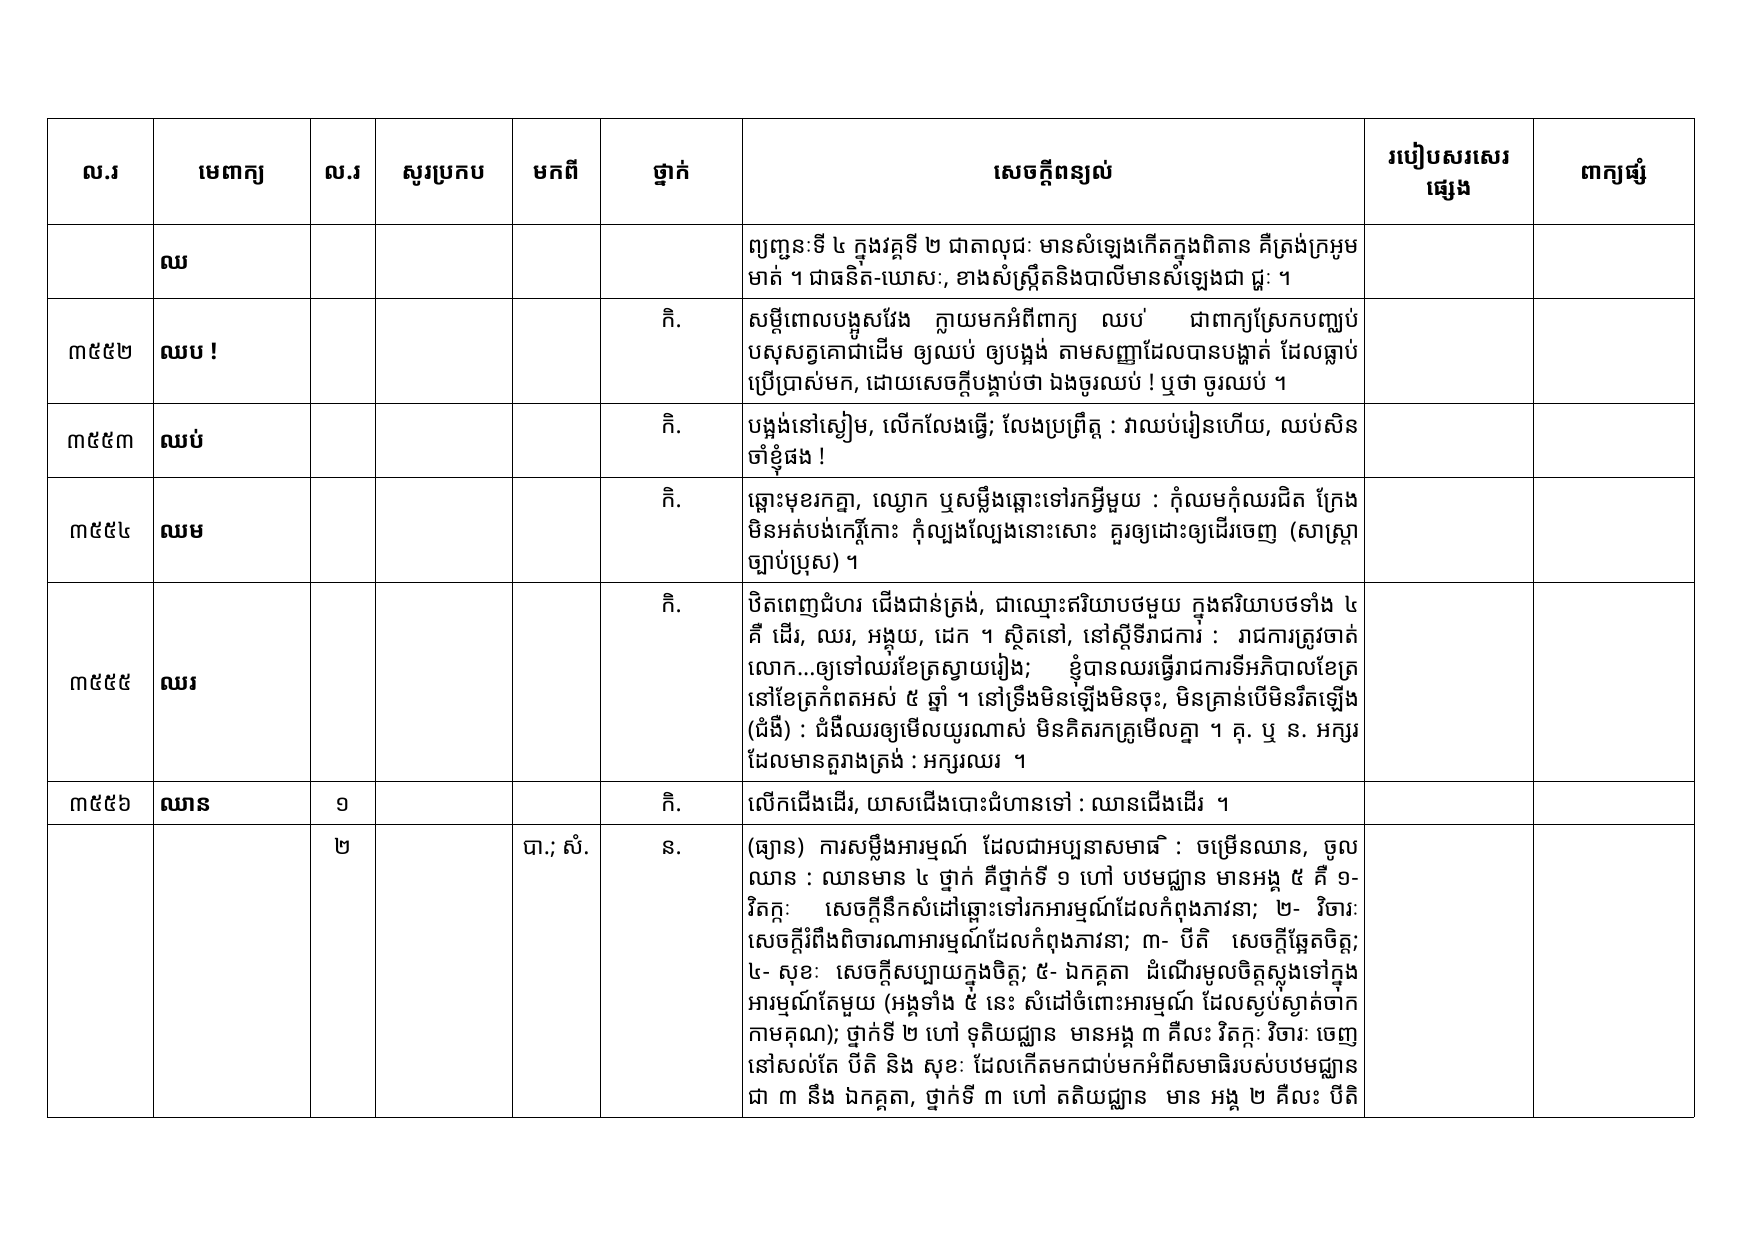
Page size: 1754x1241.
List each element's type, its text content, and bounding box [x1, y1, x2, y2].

table_header ពាក្យ​ផ្សំ [1534, 119, 1694, 223]
table_cell [1534, 782, 1694, 824]
table_cell បា.; សំ. [513, 825, 600, 1117]
table_cell [1365, 583, 1533, 781]
table_cell [154, 825, 310, 1117]
table_cell ឈម [154, 478, 310, 582]
table_cell [48, 225, 153, 297]
table_cell ឈរ [154, 583, 310, 781]
table_cell [513, 225, 600, 297]
table_cell [513, 478, 600, 582]
table_cell កិ. [601, 478, 742, 582]
table_cell ឋិត​ពេញ​ជំហរ ជើង​ជាន់​ត្រង់, ជា​ឈ្មោះ​ឥរិយាបថ​មួយ ក្នុង​ឥរិយាបថ​ទាំង ៤ គឺ ដើរ, ឈរ, អង្គុយ, ដេក ។ ស្ថិត​នៅ, នៅ​ស្ដី​ទី​រាជការ : រាជការ​ត្រូវ​ចាត់​លោក...ឲ្យ​ទៅ​ឈរ​ខែត្រ​ស្វាយរៀង; ខ្ញុំ​បាន​ឈរ​ធ្វើ​រាជការ​ទី​អភិបាល​ខែត្រ នៅ​ខែត្រ​កំពត​អស់ ៥ ឆ្នាំ ។ នៅ​ទ្រឹង​មិន​ឡើង​មិន​ចុះ, មិន​គ្រាន់​បើ​មិន​រឹត​ឡើង (ជំងឺ) : ជំងឺ​ឈរ​ឲ្យ​មើល​យូរ​ណាស់ មិន​គិត​រក​គ្រូ​មើល​គ្នា ។ គុ. ឬ ន. អក្សរ​ដែល​មាន​តួ​រាង​ត្រង់ : អក្សរ​ឈរ ។ [743, 583, 1364, 781]
table_cell កិ. [601, 782, 742, 824]
table_cell [1534, 299, 1694, 403]
table_cell កិ. [601, 404, 742, 477]
table_header សេចក្តី​ពន្យល់ [743, 119, 1364, 223]
table_cell ឆ្ពោះ​មុខ​រក​គ្នា, ឈ្ងោក ឬ​សម្លឹង​ឆ្ពោះ​ទៅ​រក​អ្វី​មួយ : កុំ​ឈម​កុំ​ឈរ​ជិត ក្រែង​មិន​អត់​បង់​កេរ្តិ៍​កោះ កុំ​ល្បង​ល្បែង​នោះ​សោះ គួរ​ឲ្យ​ដោះ​ឲ្យ​ដើរ​ចេញ (សាស្ត្រា​ច្បាប់​ប្រុស) ។ [743, 478, 1364, 582]
table_header មក​ពី [513, 119, 600, 223]
table_cell (ធ្យាន) ការ​សម្លឹង​អារម្មណ៍ ដែល​ជា​អប្បនា​សមាធិ : ចម្រើន​ឈាន, ចូល​ឈាន : ឈាន​មាន ៤ ថ្នាក់ គឺ​ថ្នាក់​ទី ១ ហៅ បឋមជ្ឈាន មាន​អង្គ ៥ គឺ ១- វិតក្កៈ សេចក្ដី​នឹក​សំដៅ​ឆ្ពោះ​ទៅ​រក​អារម្មណ៍​ដែល​កំពុង​ភាវនា; ២- វិចារៈ សេចក្ដី​រំពឹង​ពិចារណា​អារម្មណ៍​ដែល​កំពុង​ភាវនា; ៣- បីតិ សេចក្ដី​ឆ្អែត​ចិត្ត; ៤- សុខៈ សេចក្ដី​សប្បាយ​ក្នុង​ចិត្ត; ៥- ឯកគ្គតា ដំណើរ​មូល​ចិត្ត​ស្លុង​ទៅ​ក្នុង​អារម្មណ៍​តែ​មួយ (អង្គ​ទាំង ៥ នេះ សំដៅ​ចំពោះ​អារម្មណ៍ ដែល​ស្ងប់​ស្ងាត់​ចាក​កាម​គុណ); ថ្នាក់​ទី ២ ហៅ ទុតិយជ្ឈាន មាន​អង្គ ៣ គឺ​លះ វិតក្កៈ វិចារៈ ចេញ នៅ​សល់​តែ បីតិ និង សុខៈ ដែល​កើត​មក​ជាប់​មក​អំពី​សមាធិ​របស់​បឋមជ្ឈាន ជា ៣ នឹង ឯកគ្គតា, ថ្នាក់​ទី ៣ ហៅ តតិយជ្ឈាន មាន អង្គ ២ គឺ​លះ បីតិ ចេញ នៅ​សល់​តែ សុខៈ និង ឯកគ្គតា; ថ្នាក់​ទី ៤ ហៅ ចតុត្ថជ្ឈាន មាន​អង្គ ២ ដែរ លះ សុខៈ ចេញ ចិត្ត​ក្លាយ​ទៅ​ជា ឧបេក្ខា គឺ​ជើយ​ព្រងើយ ជា ២ នឹង ឯកគ្គតា ។ ឈាន​ទាំង​បួន​ថ្នាក់​នេះ ហៅ​ថា រូបជ្ឈាន មាន​រូប​ធម៌​ជា​អារម្មណ៍​រាប់​បញ្ចូល​ក្នុង​រូបាវចរ​ភូមិ ។ បុគ្គល​អ្នក​ចម្រើន​ភាវនា បាន​សម្រេច​ផ្លូវ​ឈាន​ សូម្បី​ត្រឹម​តែ​បឋមជ្ឈាន​ប៉ុណ្ណោះ ក៏​ចួប​ប្រទះ​សេចក្ដី​សុខ​សប្បាយ​ធម្មតា ឆ្ងាញ់​ពិសា​ជាង​រស​ជាតិ​អ្វី​ៗ ទាំង​អស់ (ម. ព. រូបជ្ឈាន, រូបធម៌, រូបាវចរ​ភូមិ, សមាធិ, អប្បនាសមាធិ, អារម្មណ៍ ផង) ។ បើ​រៀង​ភ្ជាប់​ពី​ខាង​ដើម​សព្ទ​ឯទៀត អ. ថ. ឈានៈ ដូច​ជា​ ឈាន​ចិត្ត (--ចិត) ចិត្ត​ដែល​បាន​សម្រេច​ឈាន ។ ឈានផល (--ផល់) ផល​របស់​ឈាន, សេចក្ដី​សម្រេច​ប្រយោជន៍​ដែល​កើត​អំពី​ឈាន ។ ឈានពល (--ពល់) កម្លាំង​នៃ​ឈាន ។ ឈាន​សុខ (--សុក) សុខ​ដែល​កើត​អំពី​ឈាន ។ ឈានឫទ្ធិ (--រឹត; បា. ឈាន + ឥទ្ធិ; សំ. ធ្យាន + ឫទ្ធិ) ឫទ្ធិ​នៃ​ឈាន, ឫទ្ធិ​ដែល​កើត​អំពី​ឈាន ។ ឈានានុភាព (--ភាប; បា. ឈាន + អានុភាវ) អានុភាព, អំណាច, តេជះ​នៃ​ឈាន ។ល។ [743, 825, 1364, 1117]
table_cell ឈប់ [154, 404, 310, 477]
table_cell [1365, 825, 1533, 1117]
table_cell [376, 782, 512, 824]
table_cell [513, 404, 600, 477]
table_cell ព្យញ្ជនៈ​ទី ៤ ក្នុង​វគ្គ​ទី ២ ជា​តាលុជៈ មាន​សំឡេង​កើត​ក្នុង​ពិតាន គឺ​ត្រង់​ក្រអូម​មាត់ ។ ជា​ធនិត-ឃោសៈ, ខាង​សំស្ក្រឹត​និង​បាលី​មាន​សំឡេង​ជា ជ្ហៈ ។ [743, 225, 1364, 297]
table_cell ១ [311, 782, 375, 824]
table_cell [1534, 404, 1694, 477]
table_cell [376, 299, 512, 403]
table_header សូរ​ប្រកប [376, 119, 512, 223]
table_cell ៣៥៥៤ [48, 478, 153, 582]
table_cell [1365, 404, 1533, 477]
table_cell កិ. [601, 299, 742, 403]
table_cell [311, 404, 375, 477]
table_cell [1365, 299, 1533, 403]
table_header ល.រ [48, 119, 153, 223]
table_cell ៣៥៥៥ [48, 583, 153, 781]
table_cell [311, 225, 375, 297]
table_cell [376, 478, 512, 582]
table_cell ឈ [154, 225, 310, 297]
table_cell [311, 478, 375, 582]
table_cell [1365, 225, 1533, 297]
table_cell [1534, 825, 1694, 1117]
table_cell កិ. [601, 583, 742, 781]
table_header ល.រ [311, 119, 375, 223]
table_cell [376, 404, 512, 477]
table_cell [48, 825, 153, 1117]
table_cell ឈប ! [154, 299, 310, 403]
table_cell [1365, 478, 1533, 582]
table_cell [1365, 782, 1533, 824]
table_cell បង្អង់​នៅ​ស្ងៀម, លើក​លែង​ធ្វើ; លែង​ប្រព្រឹត្ត : វា​ឈប់​រៀន​ហើយ, ឈប់​សិន ចាំ​ខ្ញុំ​ផង ! [743, 404, 1364, 477]
table_cell ៣៥៥២ [48, 299, 153, 403]
table_cell ន. [601, 825, 742, 1117]
table_cell ឈាន [154, 782, 310, 824]
table_header ថ្នាក់ [601, 119, 742, 223]
table_cell ២ [311, 825, 375, 1117]
table_cell [376, 225, 512, 297]
table_header របៀប​សរសេរ​ផ្សេង [1365, 119, 1533, 223]
table_cell [513, 583, 600, 781]
table_cell [1534, 478, 1694, 582]
table_cell [376, 583, 512, 781]
table_cell ៣៥៥៣ [48, 404, 153, 477]
table_cell ៣៥៥៦ [48, 782, 153, 824]
table_cell [376, 825, 512, 1117]
table_header មេ​ពាក្យ [154, 119, 310, 223]
table_cell [513, 299, 600, 403]
table_cell [311, 583, 375, 781]
table_cell [311, 299, 375, 403]
table_cell [1534, 583, 1694, 781]
table_cell សម្ដី​ពោល​បង្អូស​វែង ក្លាយ​មក​អំពី​ពាក្យ ឈប់ ជា​ពាក្យ​ស្រែក​បញ្ឈប់​បសុសត្វ​គោ​ជាដើម ឲ្យ​ឈប់ ឲ្យ​បង្អង់ តាម​សញ្ញា​ដែល​បាន​បង្ហាត់ ដែល​ធ្លាប់​ប្រើប្រាស់​មក, ដោយ​សេចក្ដី​បង្គាប់​ថា ឯង​ចូរ​ឈប់ ! ឬ​ថា ចូរ​ឈប់ ។ [743, 299, 1364, 403]
table_cell [513, 782, 600, 824]
table_cell [601, 225, 742, 297]
table_cell លើក​ជើង​ដើរ, យាស​ជើង​បោះ​ជំហាន​ទៅ : ឈាន​ជើង​ដើរ ។ [743, 782, 1364, 824]
table_cell [1534, 225, 1694, 297]
